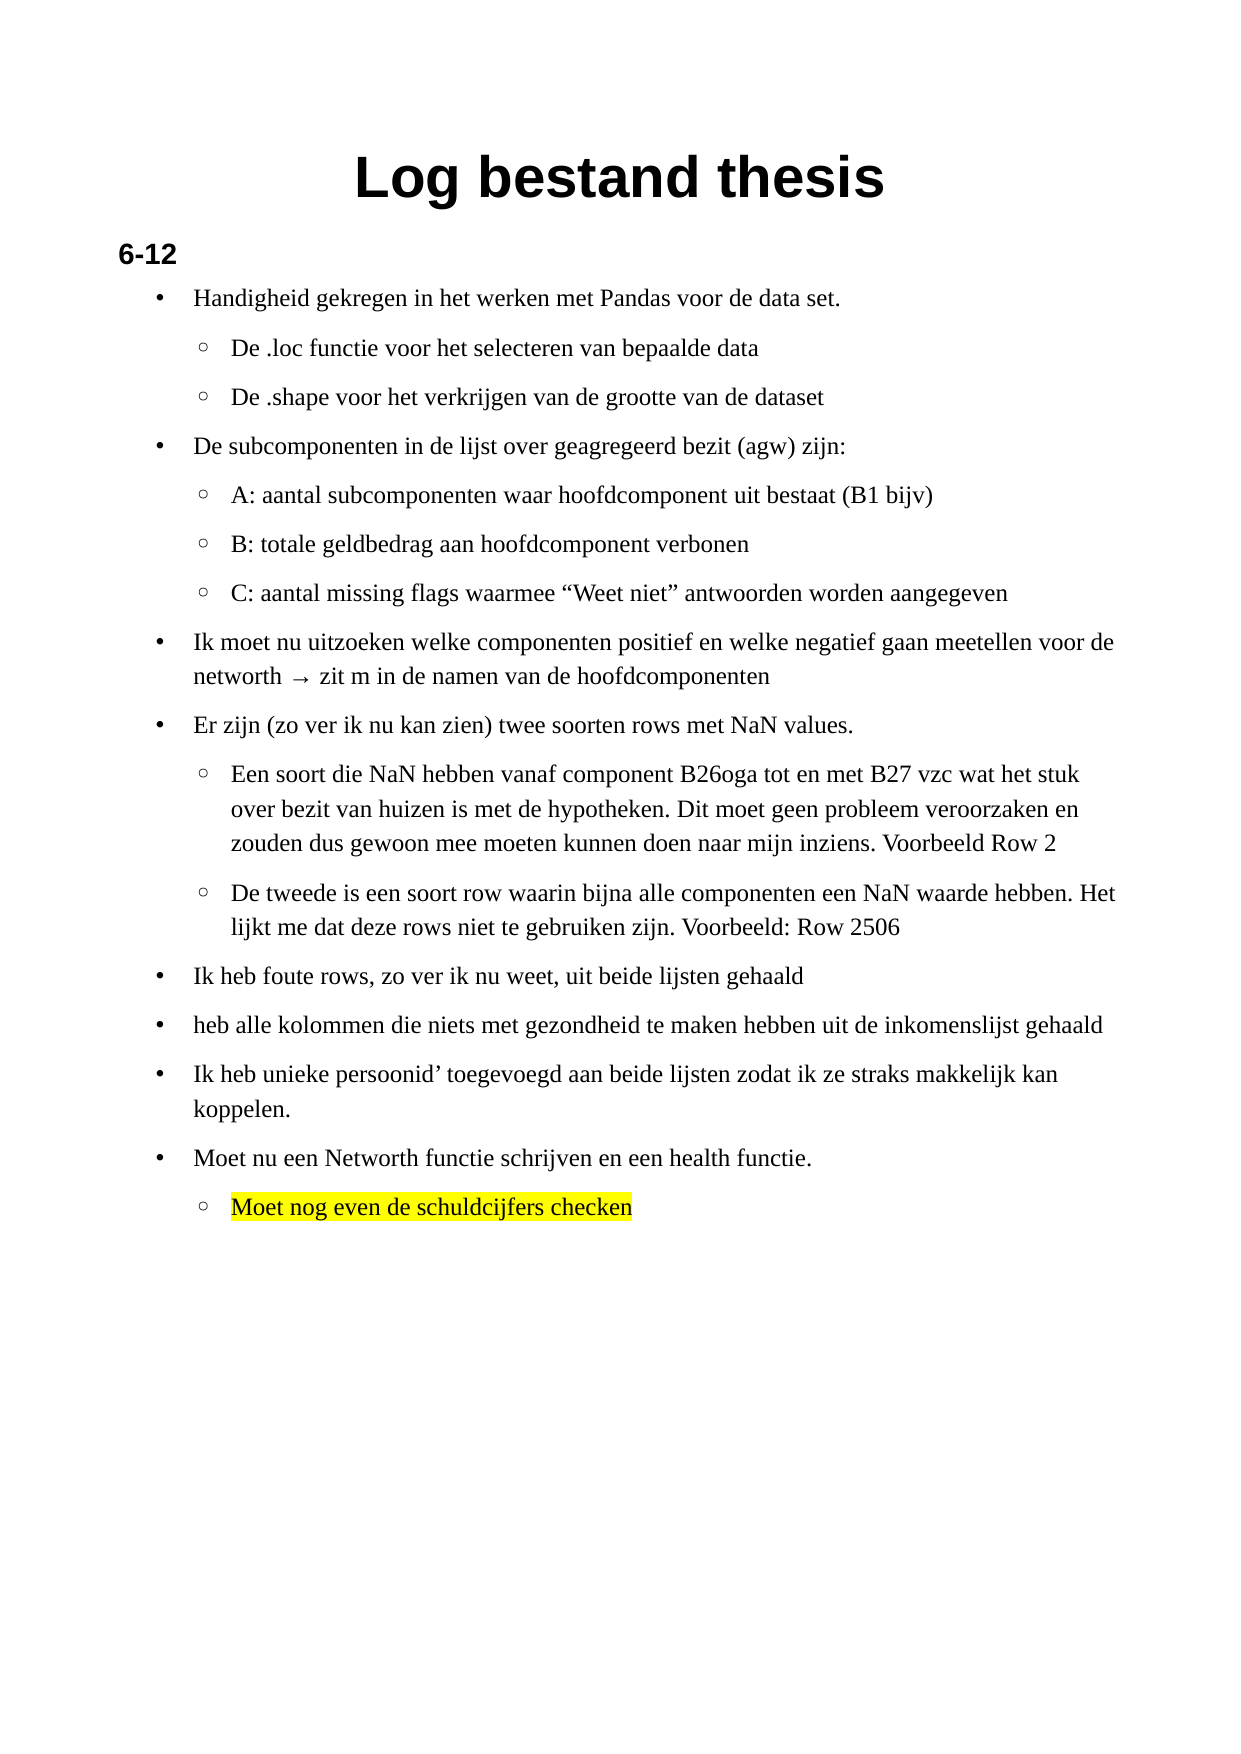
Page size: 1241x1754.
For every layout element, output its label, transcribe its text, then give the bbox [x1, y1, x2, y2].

list De tweede is een soort row waarin bijna alle componenten een NaN waarde hebben. Het lijkt me dat deze rows niet te gebruiken zijn. Voorbeeld: Row 2506 [193, 878, 1122, 941]
list Ik heb foute rows, zo ver ik nu weet, uit beide lijsten gehaald [156, 961, 1122, 990]
list heb alle kolommen die niets met gezondheid te maken hebben uit de inkomenslijst gehaald [156, 1010, 1122, 1039]
list De subcomponenten in de lijst over geagregeerd bezit (agw) zijn: [156, 431, 1122, 459]
title Log bestand thesis [118, 143, 1122, 210]
list B: totale geldbedrag aan hoofdcomponent verbonen [193, 529, 1122, 558]
list C: aantal missing flags waarmee “Weet niet” antwoorden worden aangegeven [193, 578, 1122, 607]
list A: aantal subcomponenten waar hoofdcomponent uit bestaat (B1 bijv) [193, 480, 1122, 508]
list Ik heb unieke persoonid’ toegevoegd aan beide lijsten zodat ik ze straks makkelijk kan koppelen. [156, 1059, 1122, 1122]
list Ik moet nu uitzoeken welke componenten positief en welke negatief gaan meetellen voor de networth → zit m in de namen van de hoofdcomponenten [156, 627, 1122, 690]
list Moet nu een Networth functie schrijven en een health functie. [156, 1143, 1122, 1172]
list Handigheid gekregen in het werken met Pandas voor de data set. [156, 283, 1122, 312]
list Er zijn (zo ver ik nu kan zien) twee soorten rows met NaN values. [156, 711, 1122, 739]
list De .loc functie voor het selecteren van bepaalde data [193, 333, 1122, 361]
subtitle 6-12 [118, 237, 1122, 271]
list Moet nog even de schuldcijfers checken [193, 1192, 1122, 1221]
list Een soort die NaN hebben vanaf component B26oga tot en met B27 vzc wat het stuk over bezit van huizen is met de hypotheken. Dit moet geen probleem veroorzaken en zouden dus gewoon mee moeten kunnen doen naar mijn inziens. Voorbeeld Row 2 [193, 759, 1122, 857]
list De .shape voor het verkrijgen van de grootte van de dataset [193, 382, 1122, 410]
